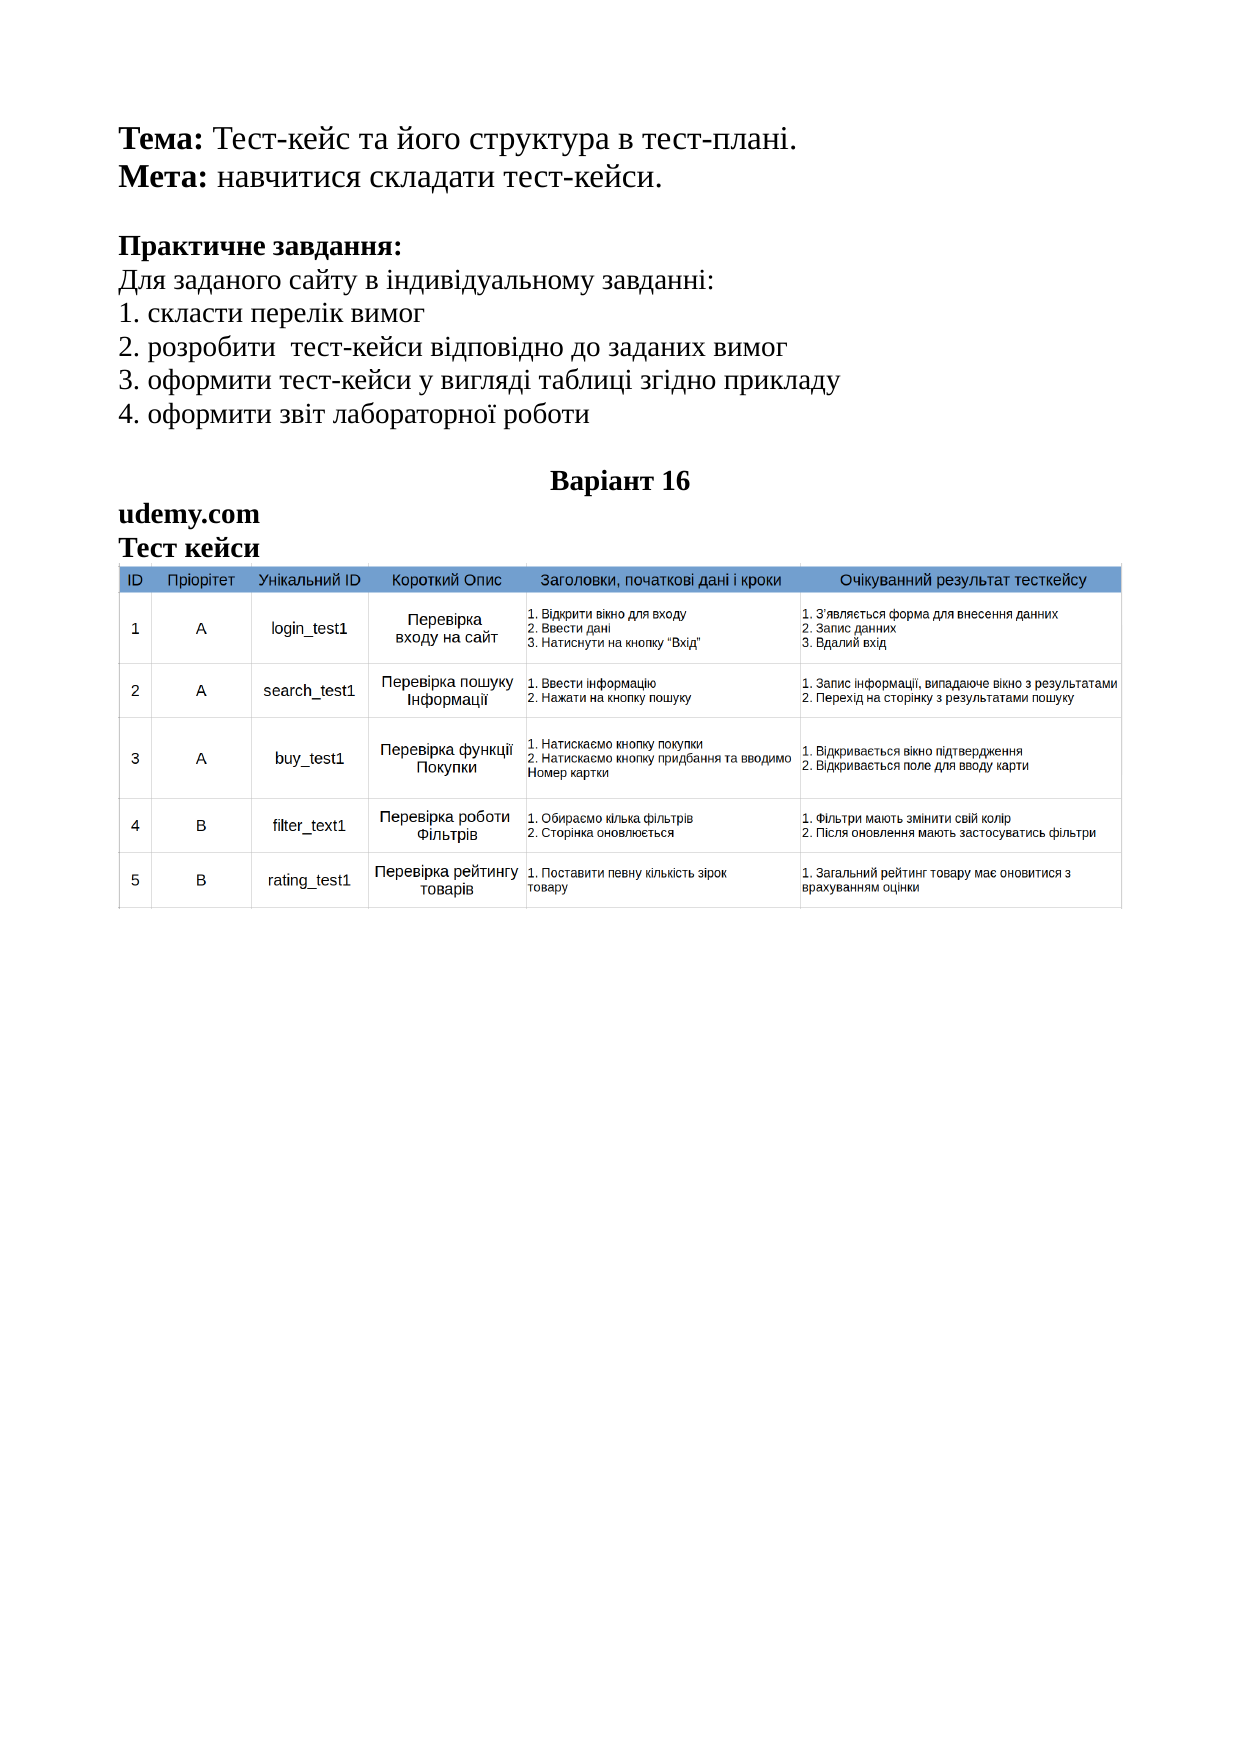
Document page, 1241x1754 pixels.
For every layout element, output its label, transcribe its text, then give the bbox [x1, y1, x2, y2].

picture [118, 563, 1123, 909]
text 1. скласти перелік вимог [118, 295, 1122, 329]
text Тест кейси [118, 530, 1122, 563]
text Тема: Тест-кейс та його структура в тест-плані. [118, 118, 1122, 156]
text Практичне завдання: [118, 228, 1122, 262]
text 3. оформити тест-кейси у вигляді таблиці згідно прикладу [118, 362, 1122, 396]
text 4. оформити звіт лабораторної роботи [118, 396, 1122, 463]
text Мета: навчитися складати тест-кейси. [118, 156, 1122, 195]
text udemy.com [118, 497, 1122, 530]
text Варіант 16 [118, 463, 1122, 497]
text 2. розробити тест-кейси відповідно до заданих вимог [118, 329, 1122, 362]
text Для заданого сайту в індивідуальному завданні: [118, 262, 1122, 295]
